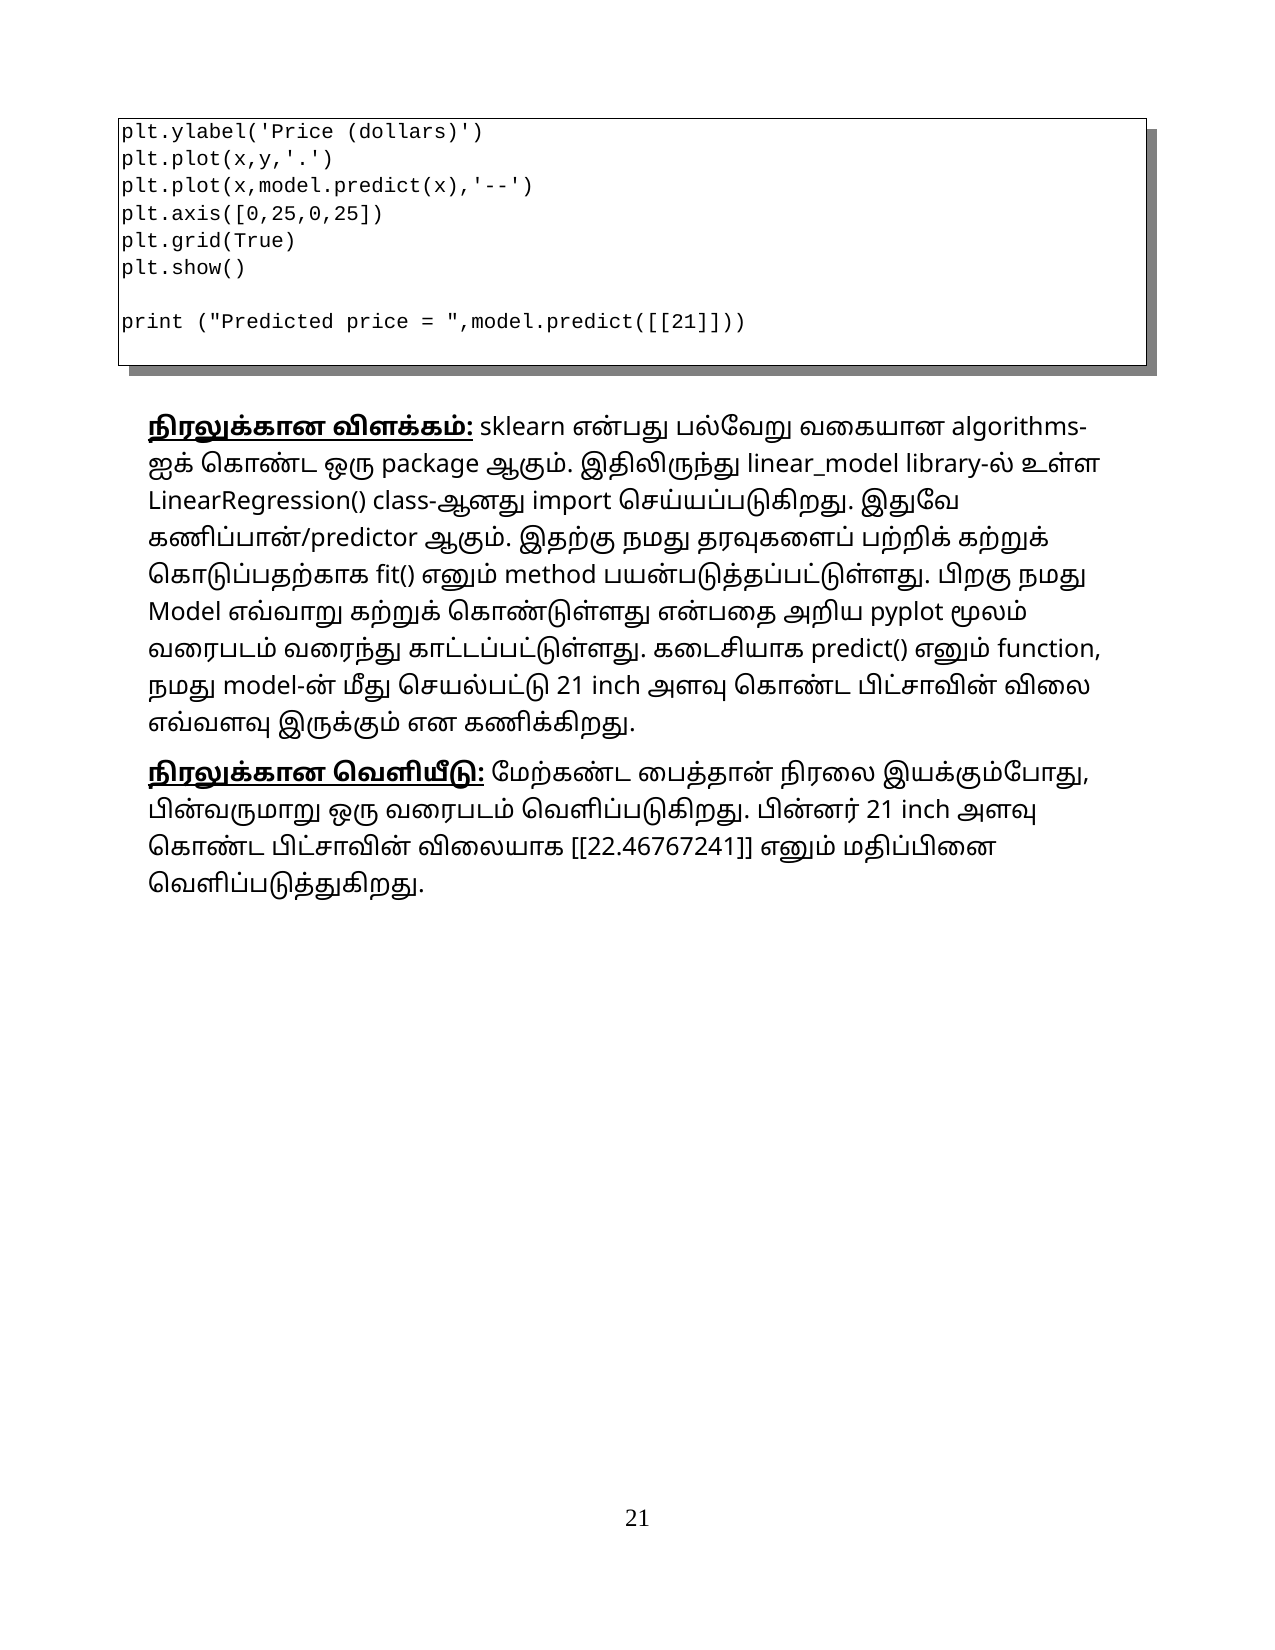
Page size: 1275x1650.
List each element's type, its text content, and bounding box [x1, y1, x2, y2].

text plt.plot(x,y,'.') [119, 145, 1146, 172]
text நிரலுக்கான வெளியீடு: மேற்கண்ட பைத்தான் நிரலை இயக்கும்போது, பின்வருமாறு ஒரு வரைபடம் வெளிப்படுகிறது. பின்னர் 21 inch அளவு கொண்ட பிட்சாவின் விலையாக [[22.46767241]] எனும் மதிப்பினை வெளிப்படுத்துகிறது. [118, 725, 1157, 932]
text plt.plot(x,model.predict(x),'--') [119, 172, 1146, 199]
text நிரலுக்கான விளக்கம்: sklearn என்பது பல்வேறு வகையான algorithms-ஐக் கொண்ட ஒரு package ஆகும். இதிலிருந்து linear_model library-ல் உள்ள LinearRegression() class-ஆனது import செய்யப்படுகிறது. இதுவே கணிப்பான்/predictor ஆகும். இதற்கு நமது தரவுகளைப் பற்றிக் கற்றுக் கொடுப்பதற்காக fit() எனும் method பயன்படுத்தப்பட்டுள்ளது. பிறகு நமது Model எவ்வாறு கற்றுக் கொண்டுள்ளது என்பதை அறிய pyplot மூலம் வரைபடம் வரைந்து காட்டப்பட்டுள்ளது. கடைசியாக predict() எனும் function, நமது model-ன் மீது செயல்பட்டு 21 inch அளவு கொண்ட பிட்சாவின் விலை எவ்வளவு இருக்கும் என கணிக்கிறது. [118, 379, 1157, 725]
text print ("Predicted price = ",model.predict([[21]])) [119, 308, 1146, 335]
text plt.ylabel('Price (dollars)') [119, 119, 1146, 145]
text plt.grid(True) [119, 227, 1146, 253]
text plt.axis([0,25,0,25]) [119, 200, 1146, 226]
text plt.show() [119, 254, 1146, 281]
